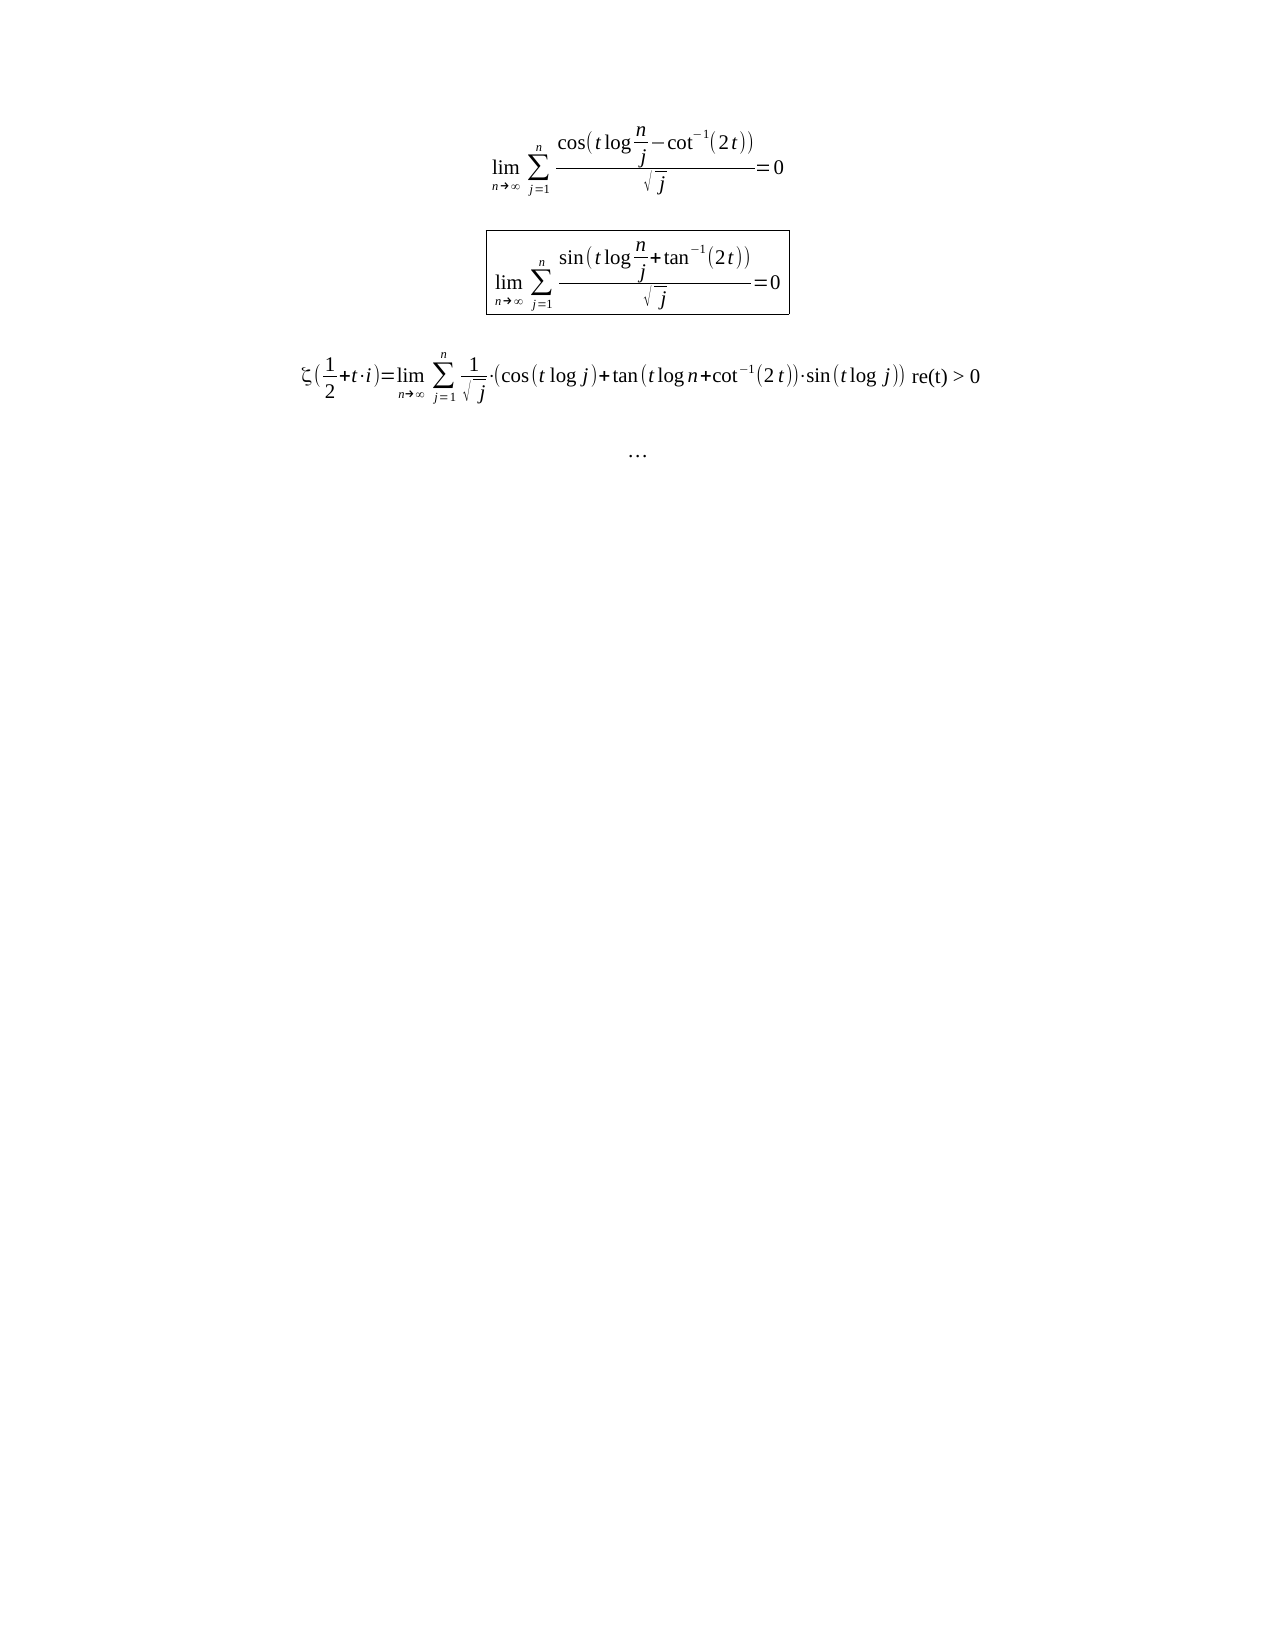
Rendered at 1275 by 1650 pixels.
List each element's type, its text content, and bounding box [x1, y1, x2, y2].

text re(t) > 0 [118, 348, 1157, 404]
text … [118, 438, 1157, 462]
